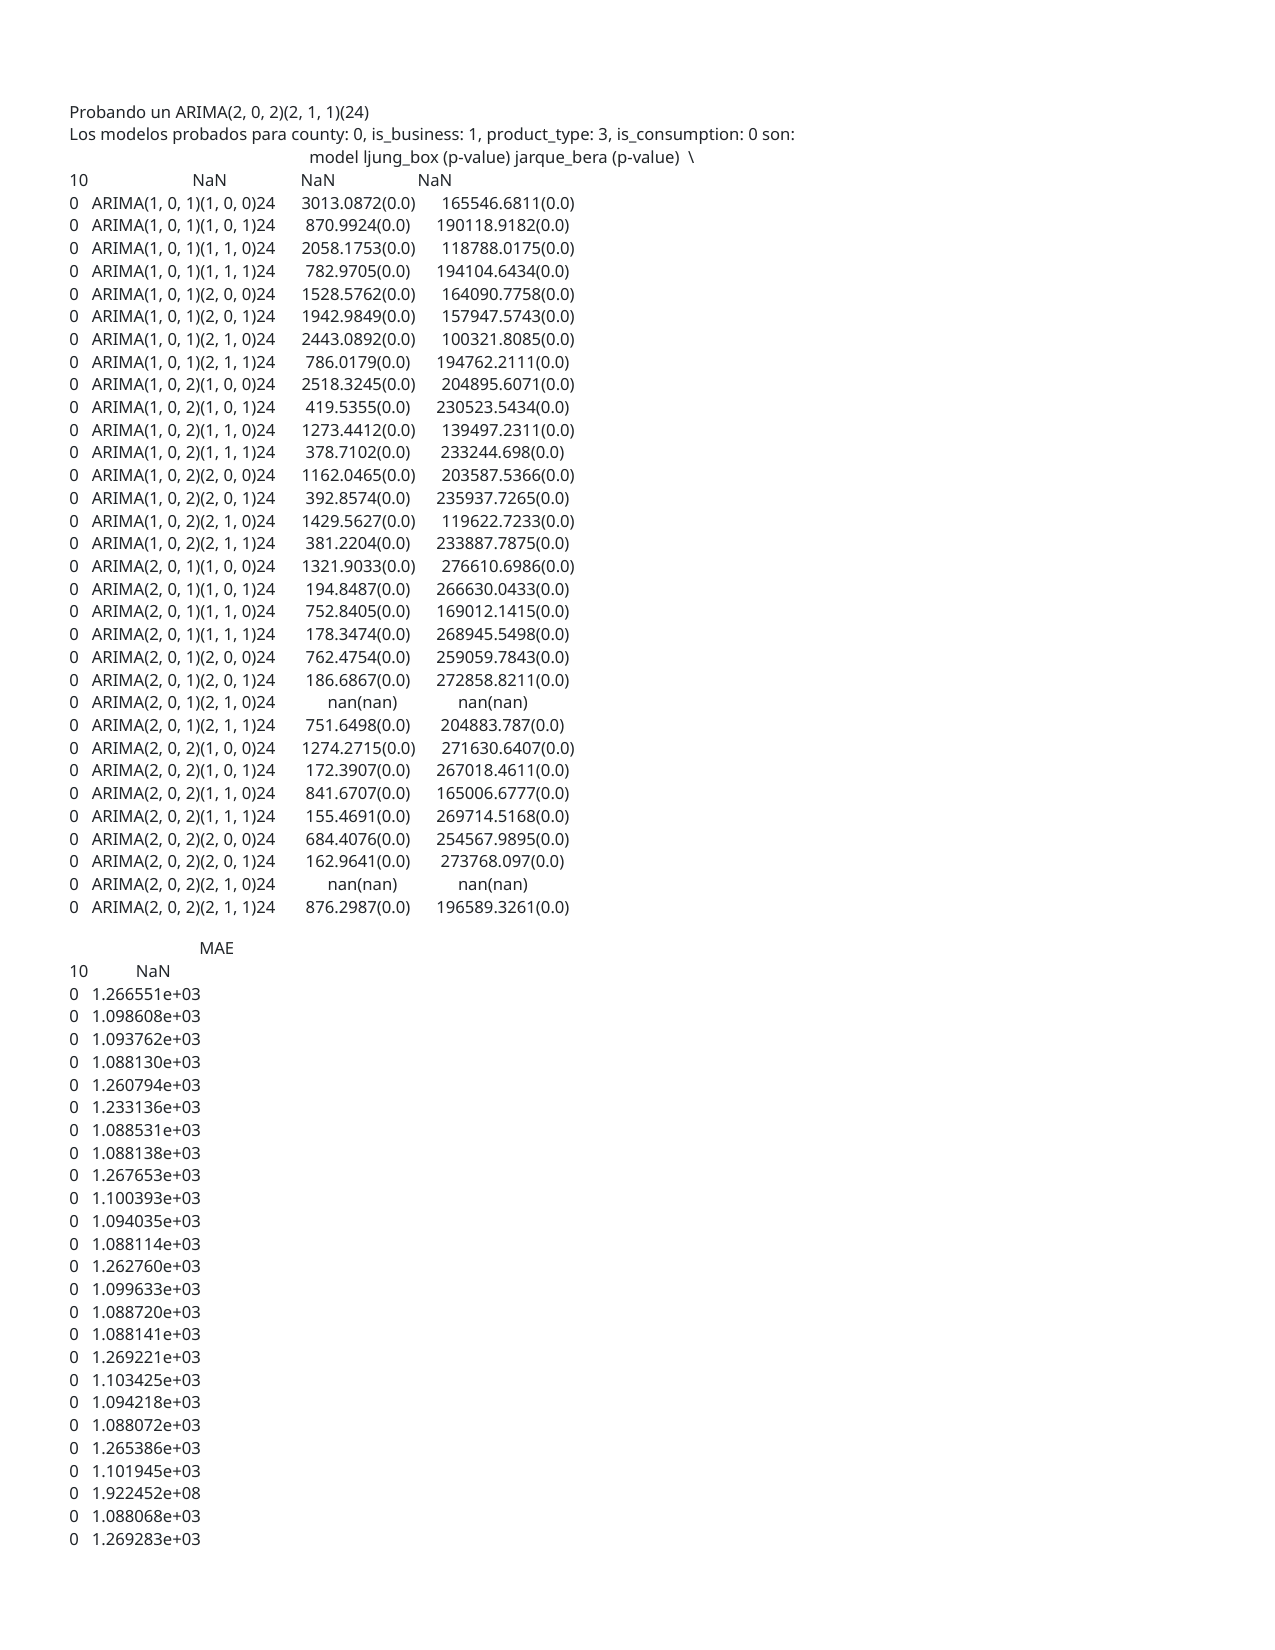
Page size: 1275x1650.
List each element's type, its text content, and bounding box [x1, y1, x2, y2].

text 0 1.269283e+03 [69, 1527, 1194, 1550]
text 0 ARIMA(2, 0, 2)(1, 1, 1)24 155.4691(0.0) 269714.5168(0.0) [69, 804, 1194, 827]
text 0 ARIMA(2, 0, 1)(2, 0, 1)24 186.6867(0.0) 272858.8211(0.0) [69, 668, 1194, 691]
text 0 ARIMA(2, 0, 2)(2, 0, 0)24 684.4076(0.0) 254567.9895(0.0) [69, 827, 1194, 850]
text 0 ARIMA(1, 0, 2)(2, 1, 1)24 381.2204(0.0) 233887.7875(0.0) [69, 532, 1194, 554]
text 0 1.262760e+03 [69, 1255, 1194, 1277]
text 0 ARIMA(2, 0, 1)(1, 1, 1)24 178.3474(0.0) 268945.5498(0.0) [69, 623, 1194, 645]
text 0 ARIMA(2, 0, 2)(1, 0, 0)24 1274.2715(0.0) 271630.6407(0.0) [69, 736, 1194, 759]
text 0 1.269221e+03 [69, 1346, 1194, 1368]
text 0 ARIMA(1, 0, 1)(1, 1, 1)24 782.9705(0.0) 194104.6434(0.0) [69, 259, 1194, 282]
text 0 ARIMA(2, 0, 1)(1, 0, 1)24 194.8487(0.0) 266630.0433(0.0) [69, 577, 1194, 600]
text 0 ARIMA(2, 0, 1)(1, 0, 0)24 1321.9033(0.0) 276610.6986(0.0) [69, 554, 1194, 577]
text 0 1.093762e+03 [69, 1028, 1194, 1050]
text model ljung_box (p-value) jarque_bera (p-value) \ [69, 146, 1194, 168]
text 0 1.260794e+03 [69, 1073, 1194, 1096]
text 0 ARIMA(1, 0, 2)(2, 0, 0)24 1162.0465(0.0) 203587.5366(0.0) [69, 464, 1194, 486]
text 0 ARIMA(1, 0, 2)(1, 0, 0)24 2518.3245(0.0) 204895.6071(0.0) [69, 373, 1194, 396]
text 0 1.088531e+03 [69, 1118, 1194, 1141]
text MAE [69, 937, 1194, 959]
text 0 1.088720e+03 [69, 1300, 1194, 1323]
text 0 1.088072e+03 [69, 1414, 1194, 1436]
text 0 ARIMA(1, 0, 1)(2, 1, 0)24 2443.0892(0.0) 100321.8085(0.0) [69, 327, 1194, 350]
text 0 1.088141e+03 [69, 1323, 1194, 1346]
text 0 ARIMA(2, 0, 2)(2, 1, 1)24 876.2987(0.0) 196589.3261(0.0) [69, 895, 1194, 918]
text 0 ARIMA(1, 0, 1)(1, 0, 0)24 3013.0872(0.0) 165546.6811(0.0) [69, 191, 1194, 214]
text 0 1.922452e+08 [69, 1482, 1194, 1504]
text 0 ARIMA(1, 0, 1)(1, 0, 1)24 870.9924(0.0) 190118.9182(0.0) [69, 214, 1194, 237]
text 10 NaN NaN NaN [69, 168, 1194, 191]
text 0 1.088068e+03 [69, 1504, 1194, 1527]
text 0 ARIMA(1, 0, 1)(2, 0, 0)24 1528.5762(0.0) 164090.7758(0.0) [69, 282, 1194, 305]
text 0 ARIMA(2, 0, 1)(2, 0, 0)24 762.4754(0.0) 259059.7843(0.0) [69, 645, 1194, 668]
text 0 ARIMA(1, 0, 1)(2, 0, 1)24 1942.9849(0.0) 157947.5743(0.0) [69, 305, 1194, 327]
text 0 1.267653e+03 [69, 1164, 1194, 1187]
text 0 1.088130e+03 [69, 1050, 1194, 1073]
text 0 ARIMA(1, 0, 2)(2, 0, 1)24 392.8574(0.0) 235937.7265(0.0) [69, 486, 1194, 509]
text 0 ARIMA(2, 0, 2)(1, 1, 0)24 841.6707(0.0) 165006.6777(0.0) [69, 782, 1194, 804]
text 0 1.266551e+03 [69, 982, 1194, 1005]
text 0 ARIMA(1, 0, 2)(1, 1, 1)24 378.7102(0.0) 233244.698(0.0) [69, 441, 1194, 464]
text 0 ARIMA(2, 0, 2)(2, 1, 0)24 nan(nan) nan(nan) [69, 872, 1194, 895]
text 0 ARIMA(2, 0, 1)(2, 1, 0)24 nan(nan) nan(nan) [69, 691, 1194, 713]
text Probando un ARIMA(2, 0, 2)(2, 1, 1)(24) [69, 100, 1194, 123]
text 0 ARIMA(1, 0, 2)(1, 0, 1)24 419.5355(0.0) 230523.5434(0.0) [69, 396, 1194, 418]
text 0 1.100393e+03 [69, 1187, 1194, 1209]
text 0 1.088138e+03 [69, 1141, 1194, 1164]
text 0 1.103425e+03 [69, 1368, 1194, 1391]
text 0 ARIMA(1, 0, 2)(2, 1, 0)24 1429.5627(0.0) 119622.7233(0.0) [69, 509, 1194, 532]
text 0 1.265386e+03 [69, 1436, 1194, 1459]
text 10 NaN [69, 959, 1194, 982]
text 0 1.094218e+03 [69, 1391, 1194, 1414]
text 0 1.099633e+03 [69, 1277, 1194, 1300]
text 0 1.233136e+03 [69, 1096, 1194, 1118]
text 0 ARIMA(2, 0, 2)(2, 0, 1)24 162.9641(0.0) 273768.097(0.0) [69, 850, 1194, 872]
text 0 1.088114e+03 [69, 1232, 1194, 1255]
text 0 1.094035e+03 [69, 1209, 1194, 1232]
text 0 ARIMA(1, 0, 2)(1, 1, 0)24 1273.4412(0.0) 139497.2311(0.0) [69, 418, 1194, 441]
text 0 1.101945e+03 [69, 1459, 1194, 1482]
text 0 ARIMA(1, 0, 1)(2, 1, 1)24 786.0179(0.0) 194762.2111(0.0) [69, 350, 1194, 373]
text 0 ARIMA(2, 0, 1)(2, 1, 1)24 751.6498(0.0) 204883.787(0.0) [69, 713, 1194, 736]
text 0 1.098608e+03 [69, 1005, 1194, 1028]
text 0 ARIMA(1, 0, 1)(1, 1, 0)24 2058.1753(0.0) 118788.0175(0.0) [69, 237, 1194, 259]
text 0 ARIMA(2, 0, 2)(1, 0, 1)24 172.3907(0.0) 267018.4611(0.0) [69, 759, 1194, 782]
text 0 ARIMA(2, 0, 1)(1, 1, 0)24 752.8405(0.0) 169012.1415(0.0) [69, 600, 1194, 623]
text Los modelos probados para county: 0, is_business: 1, product_type: 3, is_consumption: 0 son: [69, 123, 1194, 146]
